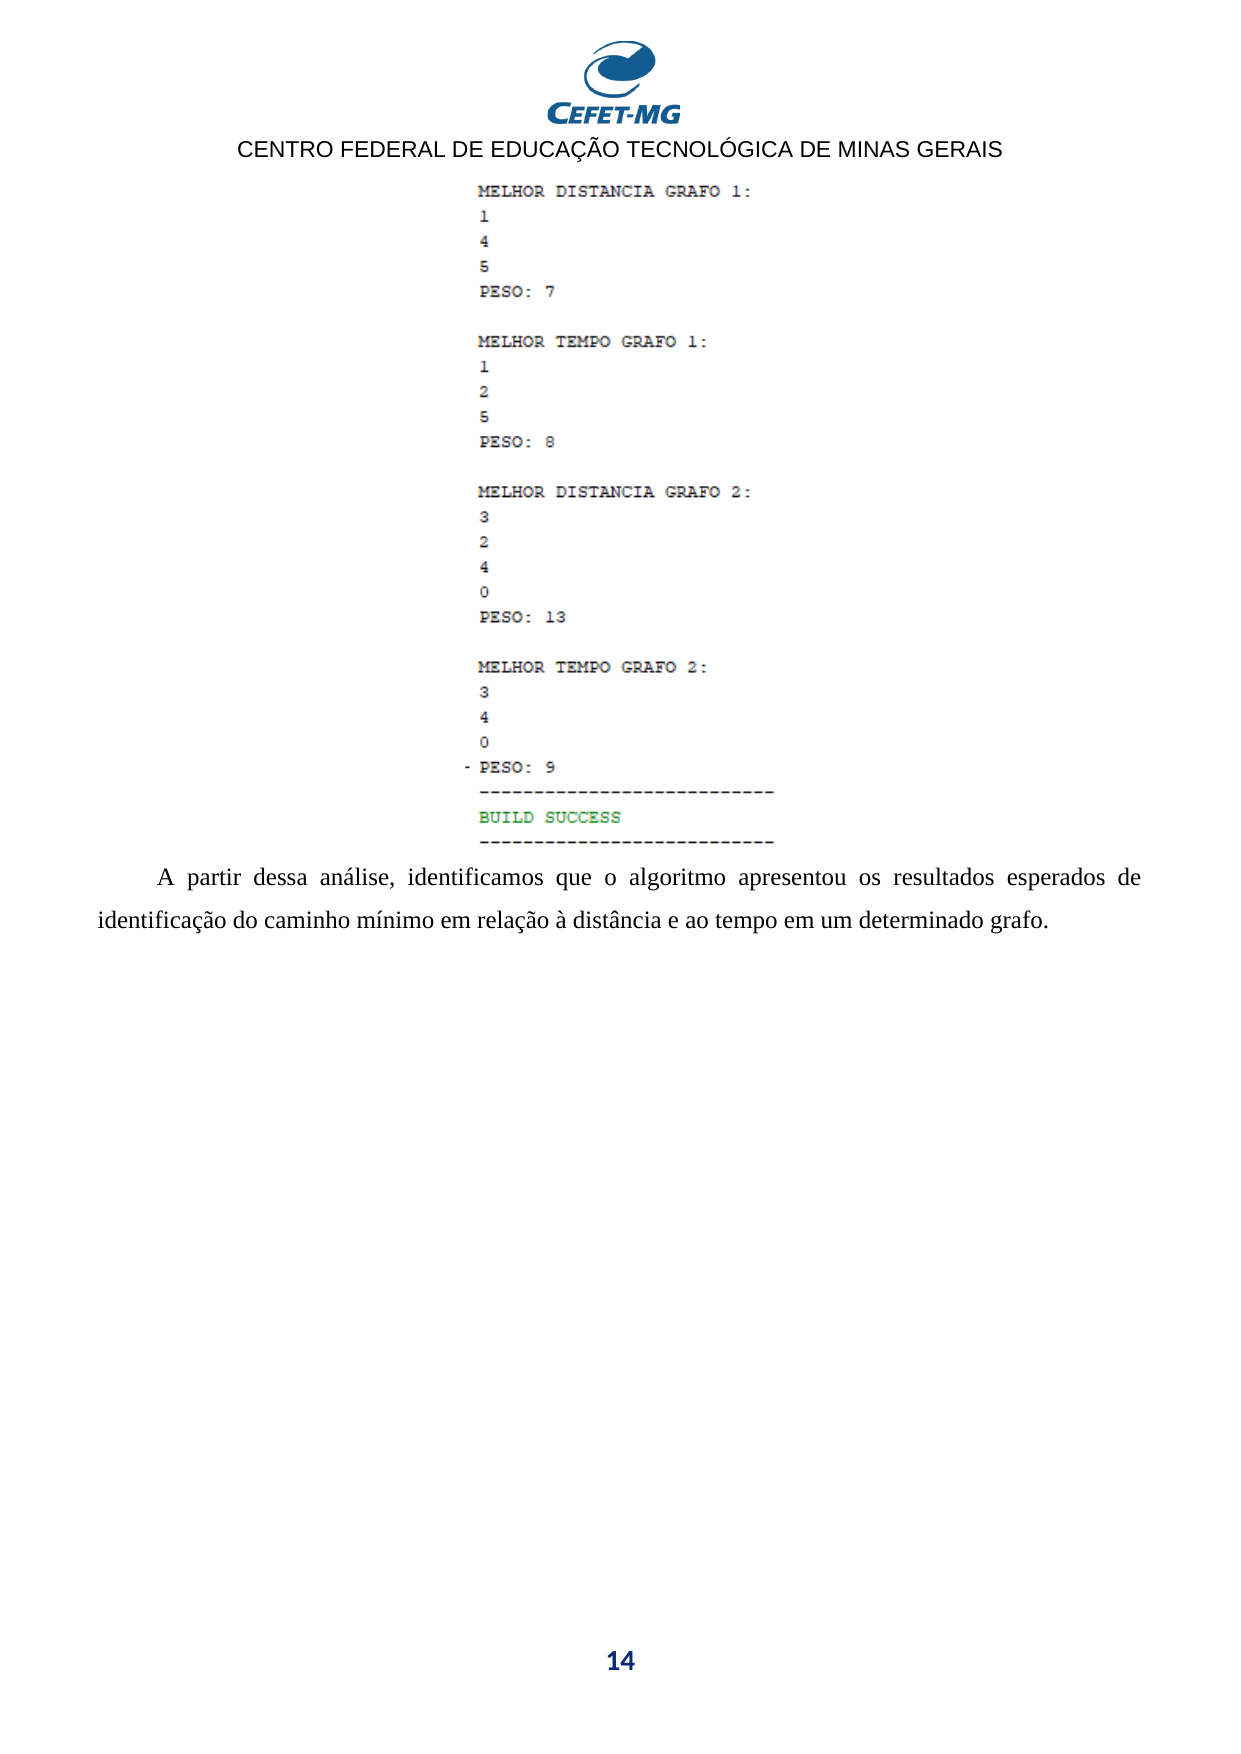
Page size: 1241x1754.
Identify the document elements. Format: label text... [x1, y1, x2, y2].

picture [465, 172, 775, 845]
picture [547, 41, 681, 124]
text A partir dessa análise, identificamos que o algoritmo apresentou os resultados esperados de identificação do caminho mínimo em relação à distância e ao tempo em um determinado grafo. [97, 862, 1143, 934]
